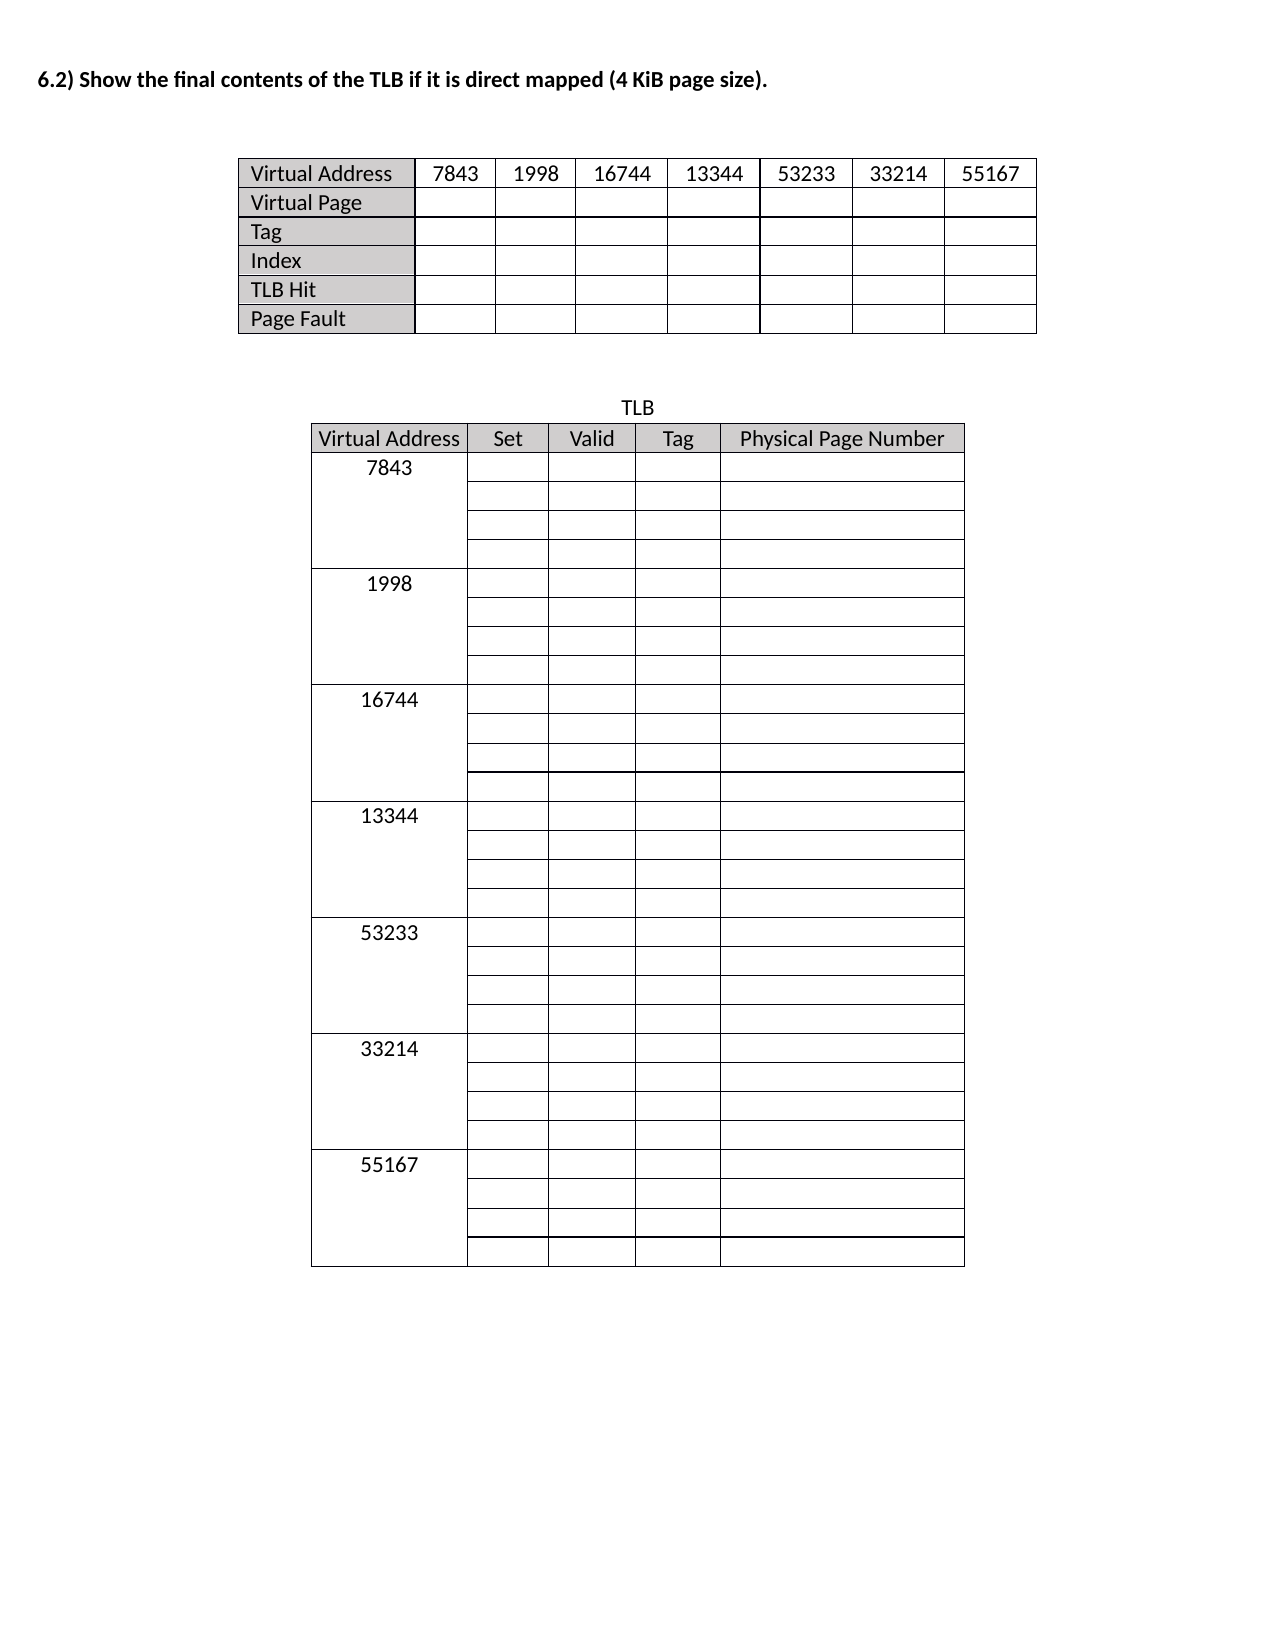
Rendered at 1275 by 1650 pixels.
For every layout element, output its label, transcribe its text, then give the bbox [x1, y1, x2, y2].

table_cell 53233 [312, 918, 467, 1033]
table_cell TLB Hit [239, 276, 414, 303]
table_cell Tag [239, 218, 414, 245]
table_cell [636, 656, 720, 684]
table_cell [636, 773, 720, 801]
table_cell [721, 1238, 964, 1266]
table_cell [721, 773, 964, 801]
table_cell [549, 860, 635, 888]
table_header 1998 [496, 159, 575, 187]
table_cell [468, 976, 548, 1004]
table_cell [496, 305, 575, 333]
table_cell 1998 [312, 569, 467, 684]
table_cell [761, 218, 852, 245]
table_cell [468, 1005, 548, 1033]
table_cell [549, 1092, 635, 1120]
table_cell [668, 276, 759, 303]
table_cell [468, 744, 548, 771]
table_cell [721, 627, 964, 655]
table_cell [468, 1092, 548, 1120]
table_cell [549, 889, 635, 917]
table_cell [636, 482, 720, 510]
table_cell [468, 1179, 548, 1207]
table_cell [549, 511, 635, 539]
table_cell [636, 918, 720, 946]
table_cell [636, 744, 720, 771]
table_cell [468, 889, 548, 917]
table_cell [549, 773, 635, 801]
table_cell [636, 802, 720, 829]
table_cell Index [239, 246, 414, 274]
table_header 53233 [761, 159, 852, 187]
table_cell [468, 1034, 548, 1062]
table_cell [945, 188, 1036, 216]
table_cell [668, 246, 759, 274]
table_cell [468, 1209, 548, 1236]
table_cell [721, 1092, 964, 1120]
table_cell [721, 1121, 964, 1149]
table_header 16744 [576, 159, 667, 187]
table_cell [636, 1121, 720, 1149]
table_cell [468, 656, 548, 684]
table_cell [549, 831, 635, 859]
table_header Virtual Address [312, 424, 467, 452]
table_cell [721, 540, 964, 568]
table_header Virtual Address [239, 159, 414, 187]
table_cell [468, 1150, 548, 1178]
table_cell 55167 [312, 1150, 467, 1266]
table_cell [721, 482, 964, 510]
table_cell Virtual Page [239, 188, 414, 216]
table_cell [416, 218, 495, 245]
table_cell [945, 276, 1036, 303]
table_header 55167 [945, 159, 1036, 187]
table_cell [468, 1063, 548, 1091]
table_cell 33214 [312, 1034, 467, 1149]
table_cell [636, 714, 720, 742]
table_cell [721, 947, 964, 975]
table_cell 7843 [312, 453, 467, 568]
table_cell [668, 188, 759, 216]
table_cell [945, 305, 1036, 333]
table_cell [496, 188, 575, 216]
table_cell [853, 305, 944, 333]
table_cell [468, 860, 548, 888]
table_cell [549, 1034, 635, 1062]
table_cell [468, 569, 548, 597]
table_cell [549, 947, 635, 975]
table_cell [468, 540, 548, 568]
table_cell [721, 889, 964, 917]
table_cell [549, 1209, 635, 1236]
table_cell [721, 511, 964, 539]
table_cell [468, 773, 548, 801]
table_cell [549, 453, 635, 481]
table_cell [468, 482, 548, 510]
table_cell [549, 656, 635, 684]
table_cell [549, 598, 635, 626]
table_cell [549, 685, 635, 713]
table_cell [549, 1179, 635, 1207]
table_cell [468, 598, 548, 626]
table_cell [761, 305, 852, 333]
table_cell [761, 276, 852, 303]
table_cell [636, 1238, 720, 1266]
table_cell [636, 860, 720, 888]
table_cell [761, 246, 852, 274]
table_cell [496, 218, 575, 245]
table_cell [636, 453, 720, 481]
table_cell [549, 627, 635, 655]
table_cell [576, 188, 667, 216]
table_cell [549, 1238, 635, 1266]
table_cell [468, 802, 548, 829]
table_cell [721, 598, 964, 626]
table_cell [468, 1121, 548, 1149]
table_header 7843 [416, 159, 495, 187]
table_cell [549, 744, 635, 771]
table_cell [549, 1150, 635, 1178]
table_cell [468, 714, 548, 742]
table_cell [636, 1005, 720, 1033]
table_cell [945, 246, 1036, 274]
table_cell [853, 218, 944, 245]
table_cell [636, 598, 720, 626]
table_header Physical Page Number [721, 424, 964, 452]
table_cell [668, 218, 759, 245]
table_cell [853, 188, 944, 216]
table_cell [416, 246, 495, 274]
table_cell [636, 685, 720, 713]
table_cell [576, 305, 667, 333]
table_cell [721, 1179, 964, 1207]
table_cell [721, 1209, 964, 1236]
table_cell [636, 976, 720, 1004]
table_cell [636, 569, 720, 597]
table_cell 13344 [312, 802, 467, 917]
table_cell [549, 1063, 635, 1091]
table_cell [721, 831, 964, 859]
table_cell [636, 1063, 720, 1091]
table_cell [576, 218, 667, 245]
table_cell [721, 802, 964, 829]
table_cell [496, 276, 575, 303]
table_cell [721, 714, 964, 742]
table_cell [721, 453, 964, 481]
table_cell [468, 627, 548, 655]
table_cell [636, 1179, 720, 1207]
table_cell [636, 1034, 720, 1062]
table_cell [636, 831, 720, 859]
table_cell [549, 802, 635, 829]
table_cell [416, 305, 495, 333]
table_header 13344 [668, 159, 759, 187]
table_cell [468, 511, 548, 539]
table_cell [721, 744, 964, 771]
table_cell [468, 1238, 548, 1266]
table_cell [853, 246, 944, 274]
table_cell [549, 569, 635, 597]
table_cell [668, 305, 759, 333]
table_cell [721, 1063, 964, 1091]
table_cell [721, 569, 964, 597]
table_cell [721, 860, 964, 888]
table_cell Page Fault [239, 305, 414, 333]
table_cell [468, 453, 548, 481]
table_header Tag [636, 424, 720, 452]
table_cell [549, 1005, 635, 1033]
table_cell [636, 889, 720, 917]
table_cell [636, 627, 720, 655]
table_cell [416, 188, 495, 216]
table_cell [945, 218, 1036, 245]
text 6.2) Show the final contents of the TLB if it is direct mapped (4 KiB page size). [37, 66, 1237, 93]
table_cell [549, 540, 635, 568]
table_cell [721, 918, 964, 946]
table_cell [636, 540, 720, 568]
table_cell [468, 831, 548, 859]
table_cell [468, 947, 548, 975]
table_cell [549, 1121, 635, 1149]
table_cell [636, 1209, 720, 1236]
text TLB [37, 393, 1237, 421]
table_cell [468, 685, 548, 713]
table_header Valid [549, 424, 635, 452]
table_cell [636, 947, 720, 975]
table_cell [636, 511, 720, 539]
table_cell [636, 1150, 720, 1178]
table_header Set [468, 424, 548, 452]
table_cell [468, 918, 548, 946]
table_cell [721, 1150, 964, 1178]
table_cell [721, 1034, 964, 1062]
table_header 33214 [853, 159, 944, 187]
table_cell [721, 685, 964, 713]
table_cell [853, 276, 944, 303]
table_cell [576, 246, 667, 274]
table_cell [636, 1092, 720, 1120]
table_cell [549, 918, 635, 946]
table_cell [721, 656, 964, 684]
table_cell [721, 976, 964, 1004]
table_cell [496, 246, 575, 274]
table_cell [761, 188, 852, 216]
table_cell [549, 976, 635, 1004]
table_cell 16744 [312, 685, 467, 801]
table_cell [416, 276, 495, 303]
table_cell [721, 1005, 964, 1033]
table_cell [576, 276, 667, 303]
table_cell [549, 482, 635, 510]
table_cell [549, 714, 635, 742]
